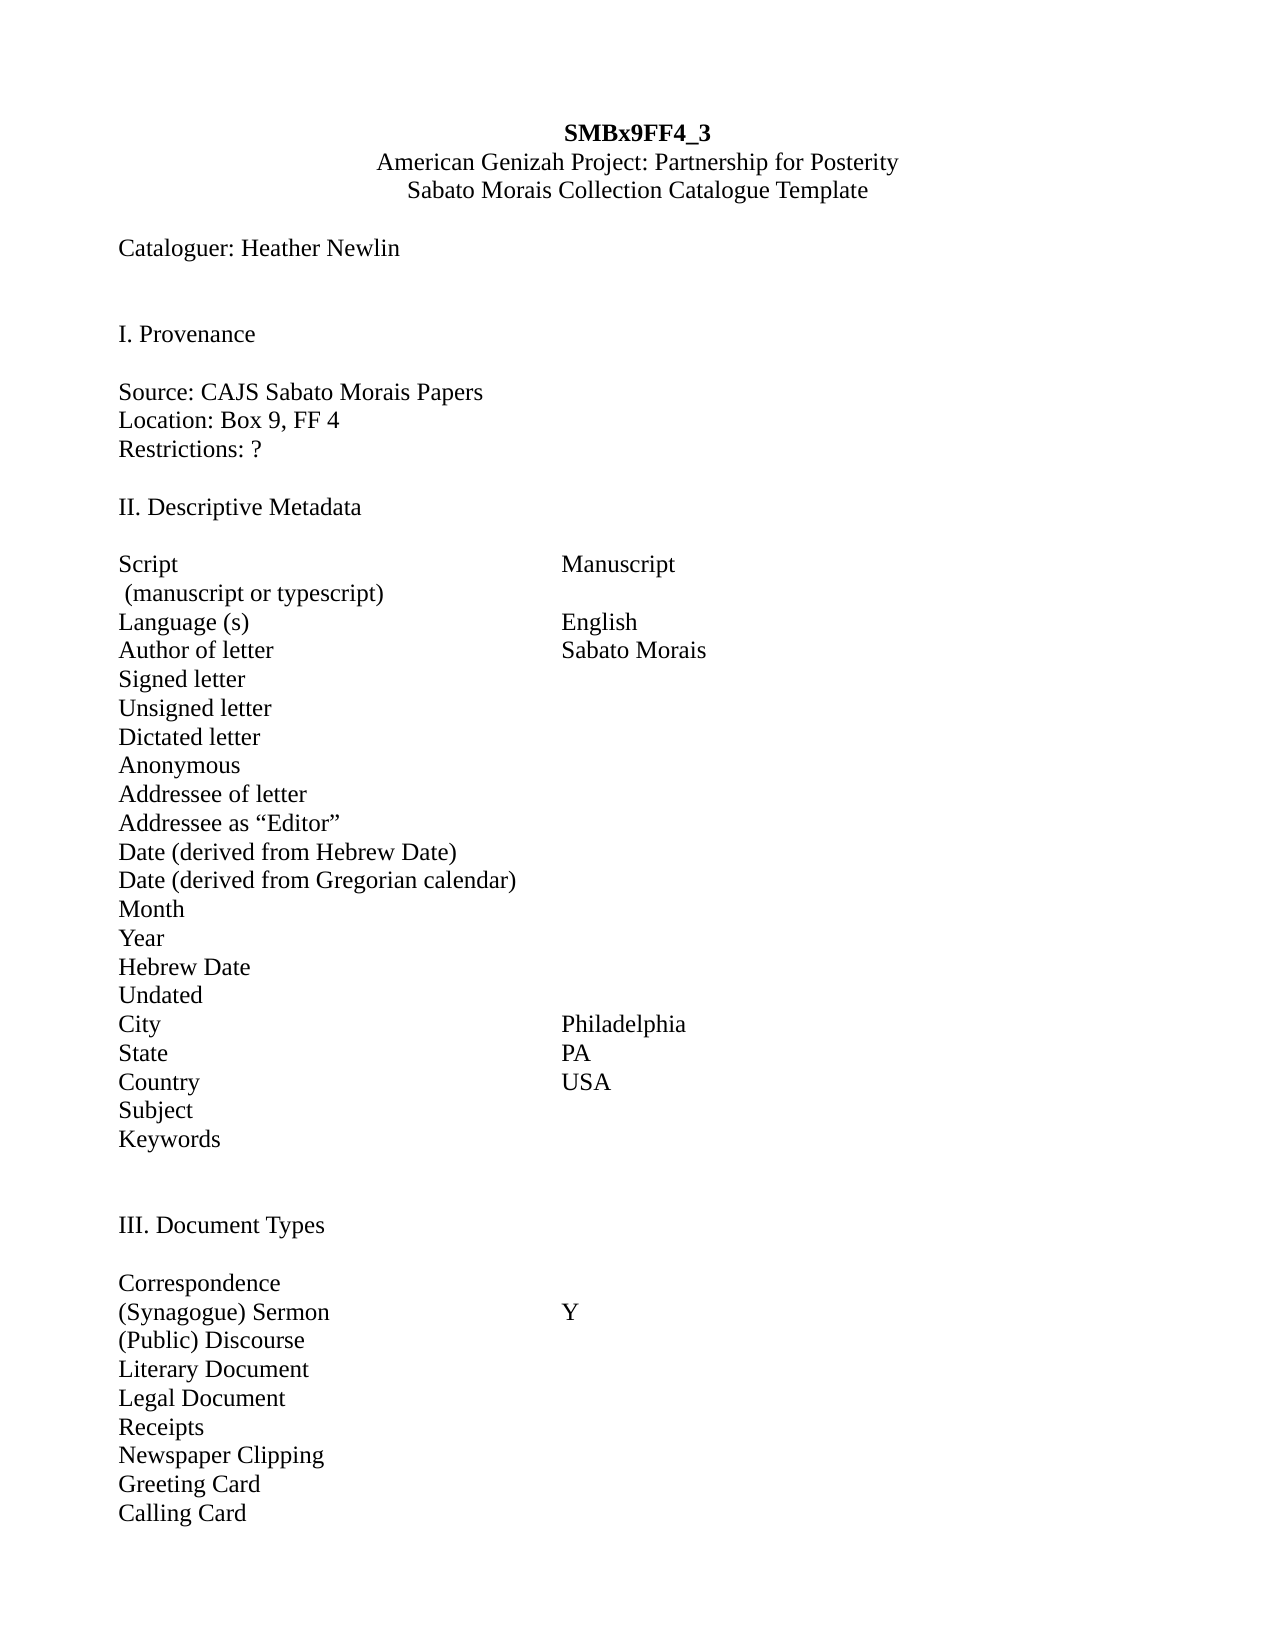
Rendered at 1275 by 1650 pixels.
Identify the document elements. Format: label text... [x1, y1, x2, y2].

text Addressee of letter [118, 779, 1157, 808]
text Receipts [118, 1412, 1157, 1441]
text (Synagogue) Sermon Y [118, 1297, 1157, 1326]
text Country USA [118, 1067, 1157, 1096]
text Literary Document [118, 1354, 1157, 1383]
text Legal Document [118, 1383, 1157, 1412]
text Greeting Card [118, 1469, 1157, 1498]
text II. Descriptive Metadata [118, 492, 1157, 521]
text Cataloguer: Heather Newlin [118, 233, 1157, 262]
text (Public) Discourse [118, 1326, 1157, 1354]
text Location: Box 9, FF 4 [118, 406, 1157, 434]
text Addressee as “Editor” [118, 808, 1157, 837]
text Language (s) English [118, 607, 1157, 636]
text State PA [118, 1038, 1157, 1067]
text Anonymous [118, 751, 1157, 779]
text Newspaper Clipping [118, 1441, 1157, 1469]
text I. Provenance [118, 319, 1157, 348]
text Source: CAJS Sabato Morais Papers [118, 377, 1157, 406]
text Sabato Morais Collection Catalogue Template [118, 176, 1157, 204]
text Hebrew Date [118, 952, 1157, 981]
text Author of letter Sabato Morais [118, 636, 1157, 664]
text Month [118, 894, 1157, 923]
text Correspondence [118, 1268, 1157, 1297]
text (manuscript or typescript) [118, 578, 1157, 607]
text Date (derived from Gregorian calendar) [118, 866, 1157, 894]
text Calling Card [118, 1498, 1157, 1527]
text Subject [118, 1096, 1157, 1124]
text Dictated letter [118, 722, 1157, 751]
text Signed letter [118, 664, 1157, 693]
text City Philadelphia [118, 1009, 1157, 1038]
text Restrictions: ? [118, 434, 1157, 463]
text SMBx9FF4_3 [118, 118, 1157, 147]
text Keywords [118, 1124, 1157, 1153]
text Undated [118, 981, 1157, 1009]
text Year [118, 923, 1157, 952]
text American Genizah Project: Partnership for Posterity [118, 147, 1157, 176]
text Unsigned letter [118, 693, 1157, 722]
text Script Manuscript [118, 549, 1157, 578]
text Date (derived from Hebrew Date) [118, 837, 1157, 866]
text III. Document Types [118, 1211, 1157, 1239]
